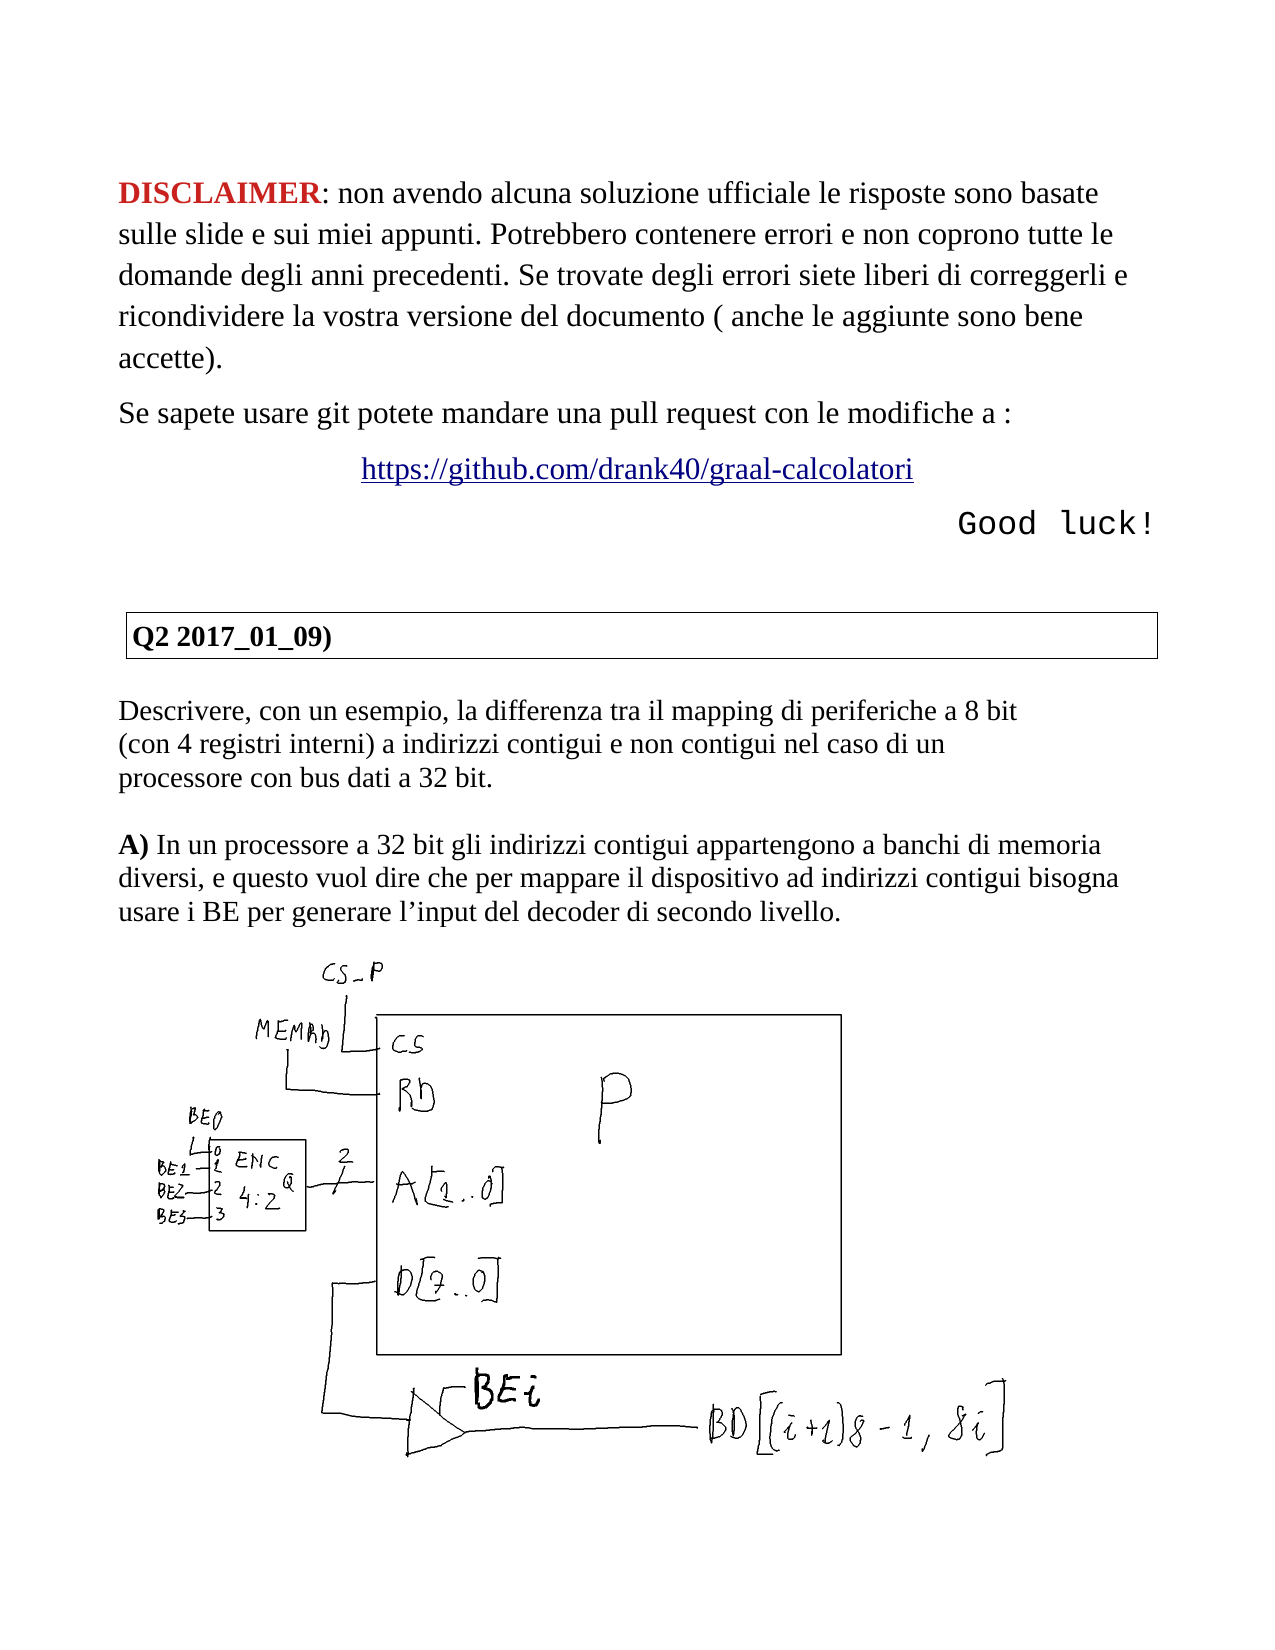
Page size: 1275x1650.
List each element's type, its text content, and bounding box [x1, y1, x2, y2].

text Descrivere, con un esempio, la differenza tra il mapping di periferiche a 8 bit [118, 693, 1157, 726]
text (con 4 registri interni) a indirizzi contigui e non contigui nel caso di un [118, 726, 1157, 760]
text Se sapete usare git potete mandare una pull request con le modifiche a : [118, 395, 1157, 431]
text A) In un processore a 32 bit gli indirizzi contigui appartengono a banchi di memoria diversi, e questo vuol dire che per mappare il dispositivo ad indirizzi contigui bisogna usare i BE per generare l’input del decoder di secondo livello. [118, 827, 1157, 927]
text DISCLAIMER: non avendo alcuna soluzione ufficiale le risposte sono basate sulle slide e sui miei appunti. Potrebbero contenere errori e non coprono tutte le domande degli anni precedenti. Se trovate degli errori siete liberi di correggerli e ricondividere la vostra versione del documento ( anche le aggiunte sono bene accette). [118, 174, 1157, 375]
text processore con bus dati a 32 bit. [118, 760, 1157, 793]
text Good luck! [118, 506, 1157, 544]
picture [157, 927, 1118, 1468]
text https://github.com/drank40/graal-calcolatori [118, 451, 1157, 487]
table_header Q2 2017_01_09) [127, 613, 1157, 658]
